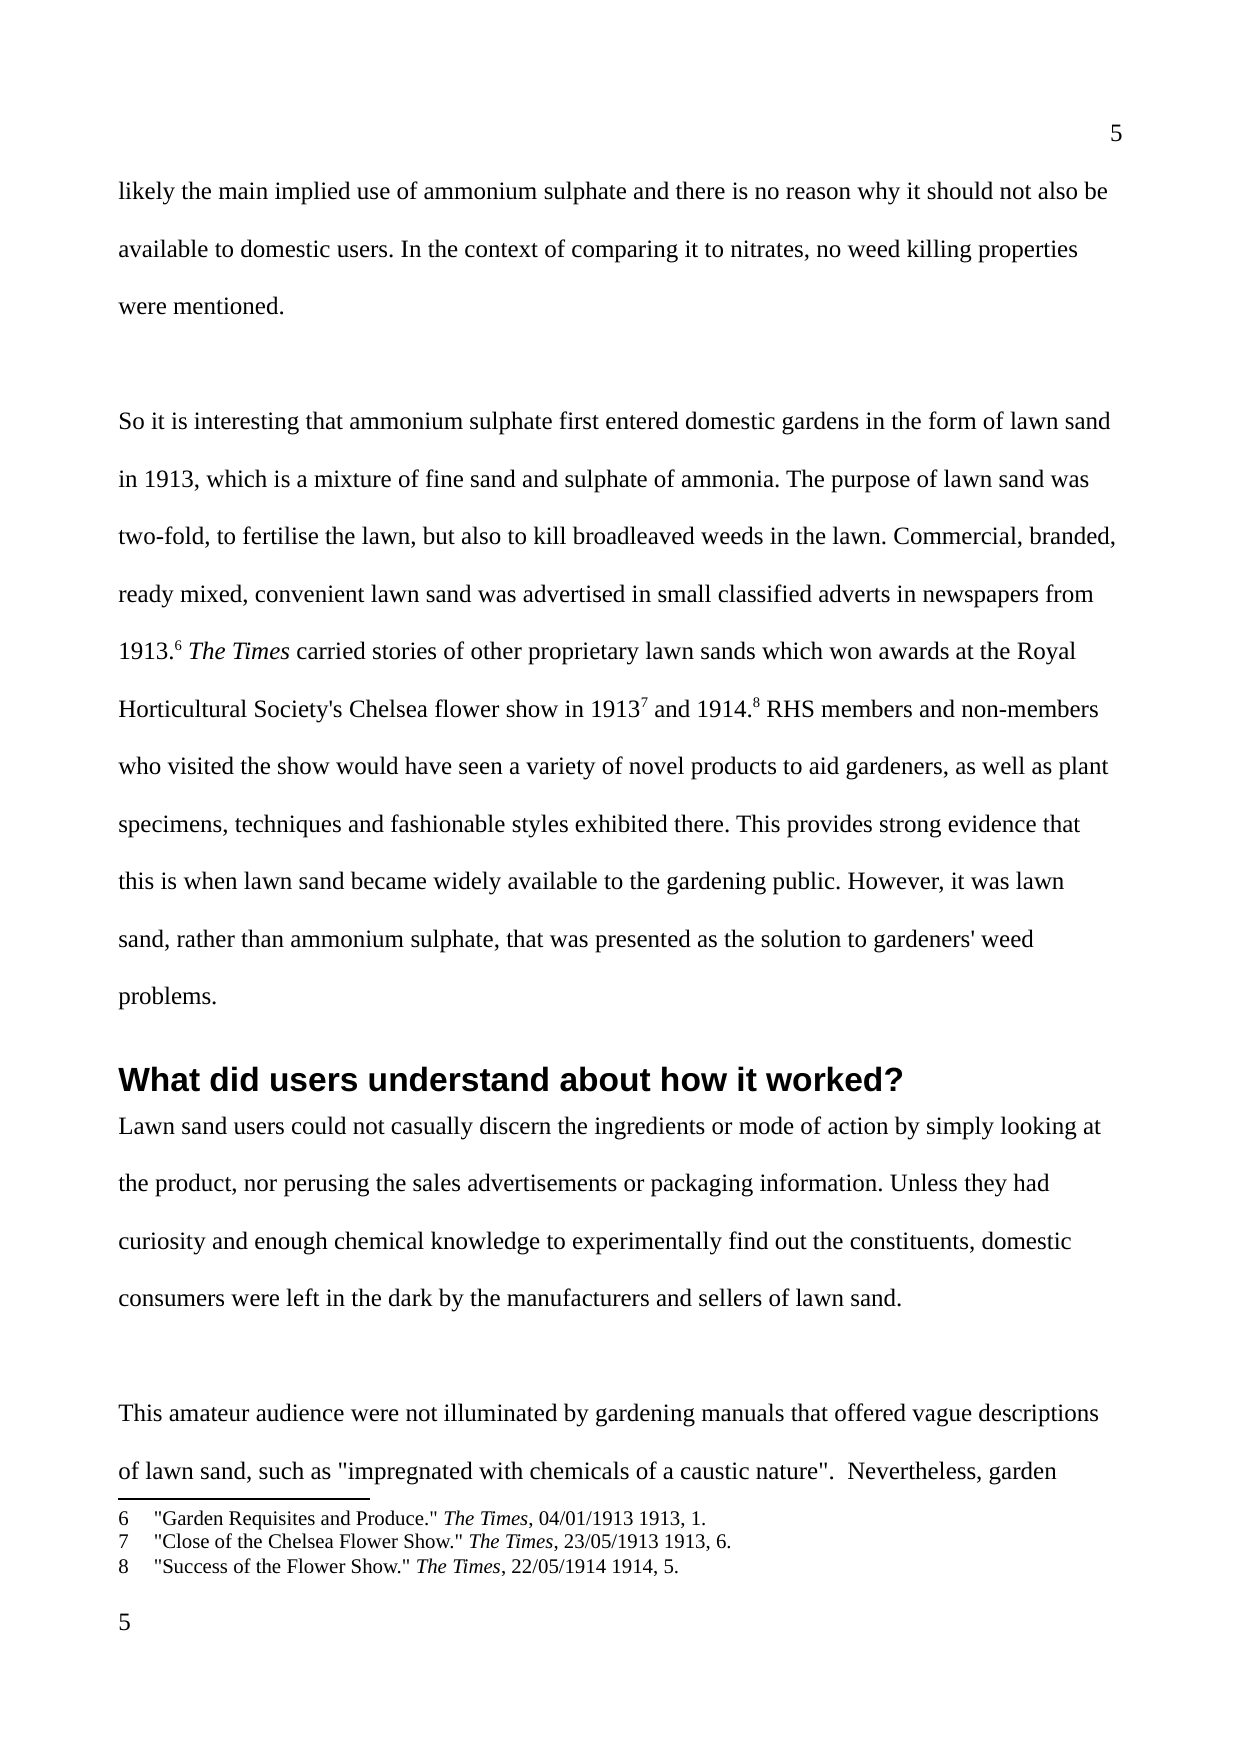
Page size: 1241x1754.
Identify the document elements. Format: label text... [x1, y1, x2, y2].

text "Success of the Flower Show." The Times, 22/05/1914 1914, 5. [118, 1553, 1122, 1578]
text "Close of the Chelsea Flower Show." The Times, 23/05/1913 1913, 6. [118, 1529, 1122, 1553]
text This amateur audience were not illuminated by gardening manuals that offered vague descriptions of lawn sand, such as "impregnated with chemicals of a caustic nature". Nevertheless, garden [118, 1398, 1122, 1484]
subtitle What did users understand about how it worked? [118, 1060, 1122, 1098]
text Lawn sand users could not casually discern the ingredients or mode of action by simply looking at the product, nor perusing the sales advertisements or packaging information. Unless they had curiosity and enough chemical knowledge to experimentally find out the constituents, domestic consumers were left in the dark by the manufacturers and sellers of lawn sand. [118, 1111, 1122, 1312]
text likely the main implied use of ammonium sulphate and there is no reason why it should not also be available to domestic users. In the context of comparing it to nitrates, no weed killing properties were mentioned. [118, 176, 1122, 320]
text "Garden Requisites and Produce." The Times, 04/01/1913 1913, 1. [118, 1505, 1122, 1529]
text So it is interesting that ammonium sulphate first entered domestic gardens in the form of lawn sand in 1913, which is a mixture of fine sand and sulphate of ammonia. The purpose of lawn sand was two-fold, to fertilise the lawn, but also to kill broadleaved weeds in the lawn. Commercial, branded, ready mixed, convenient lawn sand was advertised in small classified adverts in newspapers from 1913. The Times carried stories of other proprietary lawn sands which won awards at the Royal Horticultural Society's Chelsea flower show in 1913 and 1914. RHS members and non-members who visited the show would have seen a variety of novel products to aid gardeners, as well as plant specimens, techniques and fashionable styles exhibited there. This provides strong evidence that this is when lawn sand became widely available to the gardening public. However, it was lawn sand, rather than ammonium sulphate, that was presented as the solution to gardeners' weed problems. [118, 406, 1122, 1010]
